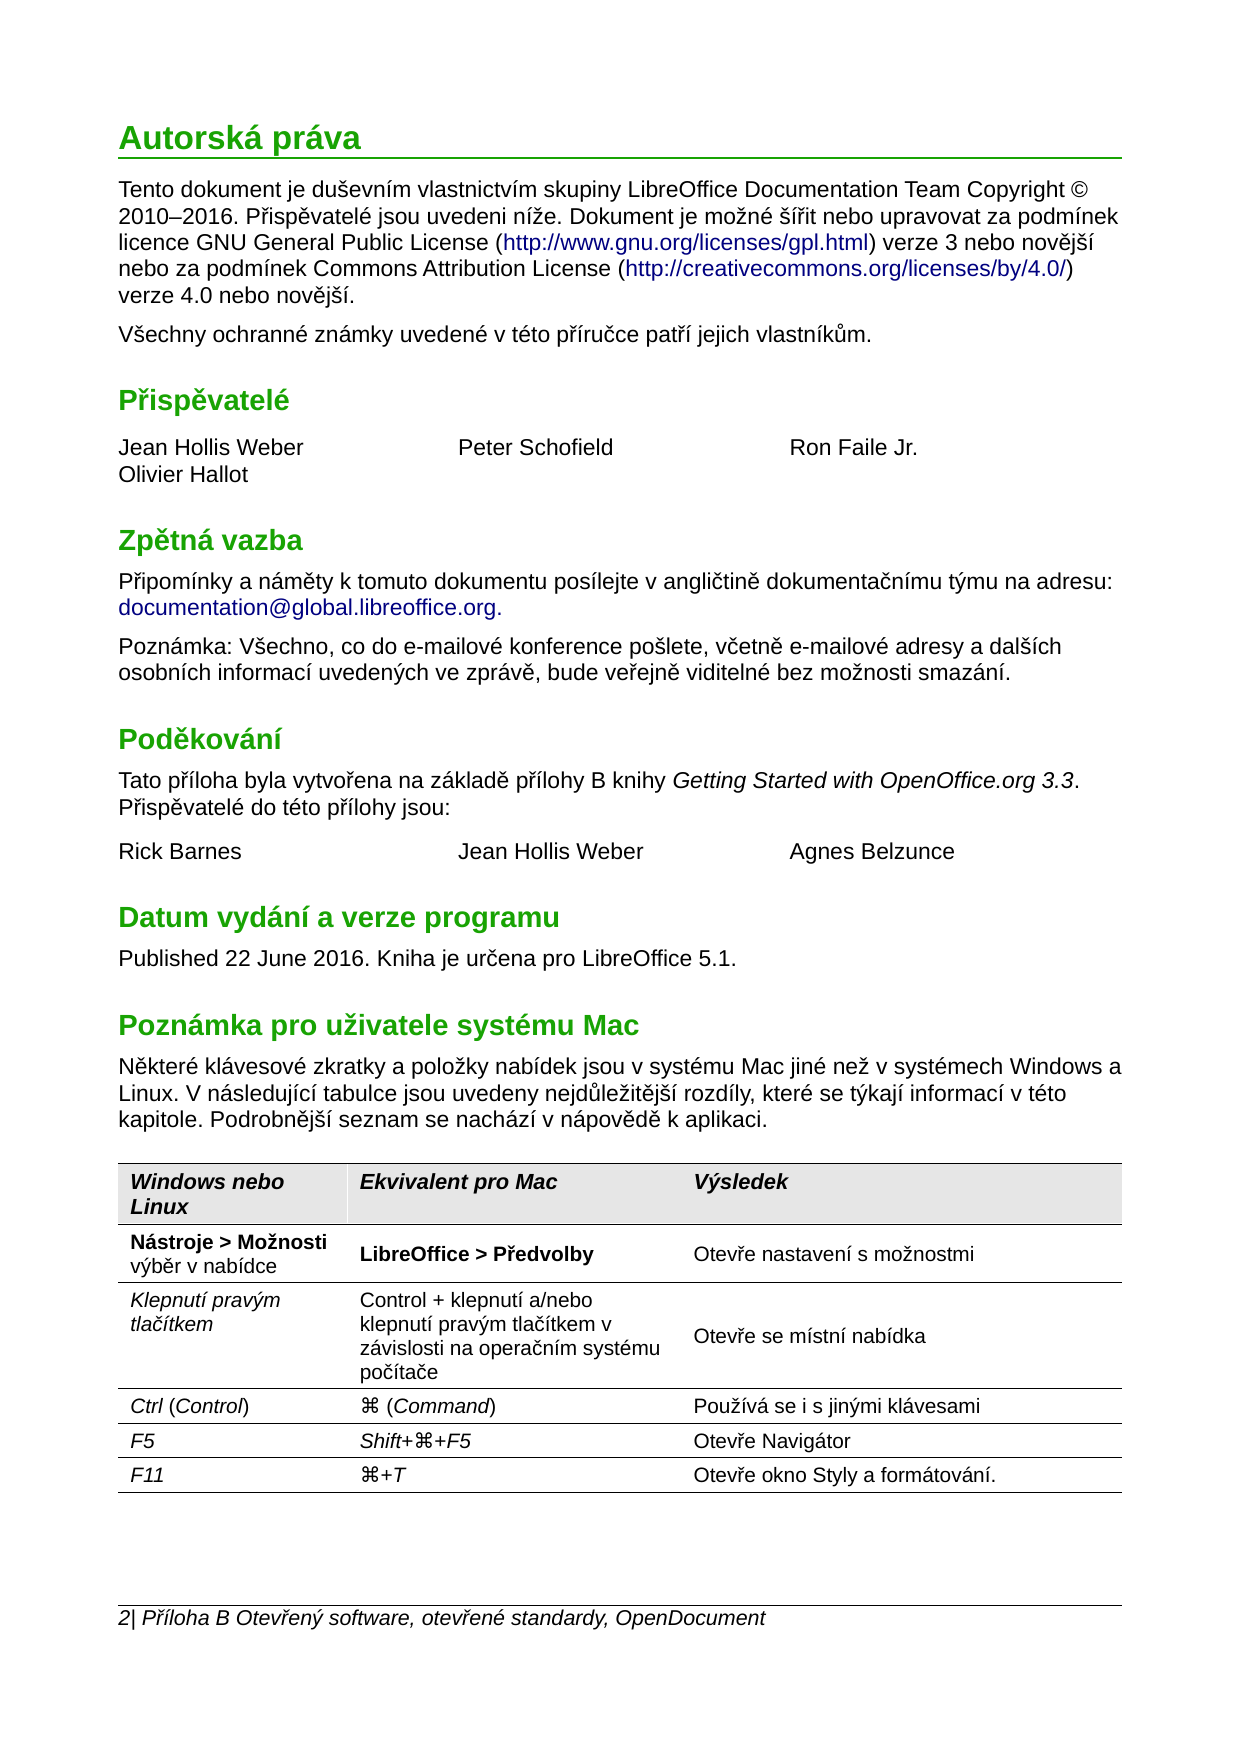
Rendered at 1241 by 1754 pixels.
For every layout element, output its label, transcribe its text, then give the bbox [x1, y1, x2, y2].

text Některé klávesové zkratky a položky nabídek jsou v systému Mac jiné než v systémech Windows a Linux. V následující tabulce jsou uvedeny nejdůležitější rozdíly, které se týkají informací v této kapitole. Podrobnější seznam se nachází v nápovědě k aplikaci. [118, 1053, 1122, 1132]
table_cell Otevře se místní nabídka [681, 1283, 1122, 1388]
table_header Rick Barnes [118, 838, 458, 865]
table_cell Ctrl (Control) [118, 1389, 347, 1423]
table_cell Nástroje > Možnosti výběr v nabídce [118, 1225, 347, 1282]
text Tato příloha byla vytvořena na základě přílohy B knihy Getting Started with OpenOffice.org 3.3. Přispěvatelé do této přílohy jsou: [118, 767, 1122, 820]
subtitle Autorská práva [118, 118, 1122, 157]
table_cell F5 [118, 1424, 347, 1457]
text Published 22 June 2016. Kniha je určena pro LibreOffice 5.1. [118, 945, 1122, 972]
text Všechny ochranné známky uvedené v této příručce patří jejich vlastníkům. [118, 321, 1122, 347]
table_cell Shift+⌘+F5 [348, 1424, 681, 1457]
table_header Windows nebo Linux [118, 1164, 347, 1223]
table_header Ekvivalent pro Mac [348, 1164, 681, 1223]
text Připomínky a náměty k tomuto dokumentu posílejte v angličtině dokumentačnímu týmu na adresu: documentation@global.libreoffice.org. [118, 568, 1122, 621]
subtitle Poděkování [118, 722, 1122, 755]
table_header Ron Faile Jr. [789, 434, 1122, 461]
subtitle Přispěvatelé [118, 383, 1122, 417]
table_cell ⌘ (Command) [348, 1389, 681, 1423]
table_header Výsledek [681, 1164, 1122, 1223]
table_cell Otevře Navigátor [681, 1424, 1122, 1457]
table_cell F11 [118, 1458, 347, 1492]
subtitle Zpětná vazba [118, 522, 1122, 556]
subtitle Poznámka pro uživatele systému Mac [118, 1008, 1122, 1041]
table_header Jean Hollis Weber [458, 838, 789, 865]
table_cell LibreOffice > Předvolby [348, 1225, 681, 1282]
table_cell Otevře nastavení s možnostmi [681, 1225, 1122, 1282]
table_cell ⌘+T [348, 1458, 681, 1492]
table_cell Klepnutí pravým tlačítkem [118, 1283, 347, 1388]
subtitle Datum vydání a verze programu [118, 900, 1122, 934]
text Poznámka: Všechno, co do e-mailové konference pošlete, včetně e-mailové adresy a dalších osobních informací uvedených ve zprávě, bude veřejně viditelné bez možnosti smazání. [118, 633, 1122, 686]
table_cell [789, 461, 1122, 487]
table_cell Otevře okno Styly a formátování. [681, 1458, 1122, 1492]
table_header Agnes Belzunce [789, 838, 1122, 865]
table_header Jean Hollis Weber [118, 434, 458, 461]
table_header Peter Schofield [458, 434, 789, 461]
table_cell Control + klepnutí a/nebo klepnutí pravým tlačítkem v závislosti na operačním systému počítače [348, 1283, 681, 1388]
text Tento dokument je duševním vlastnictvím skupiny LibreOffice Documentation Team Copyright © 2010–2016. Přispěvatelé jsou uvedeni níže. Dokument je možné šířit nebo upravovat za podmínek licence GNU General Public License (http://www.gnu.org/licenses/gpl.html) verze 3 nebo novější nebo za podmínek Commons Attribution License (http://creativecommons.org/licenses/by/4.0/) verze 4.0 nebo novější. [118, 176, 1122, 308]
table_cell [458, 461, 789, 487]
table_cell Používá se i s jinými klávesami [681, 1389, 1122, 1423]
table_cell Olivier Hallot [118, 461, 458, 487]
